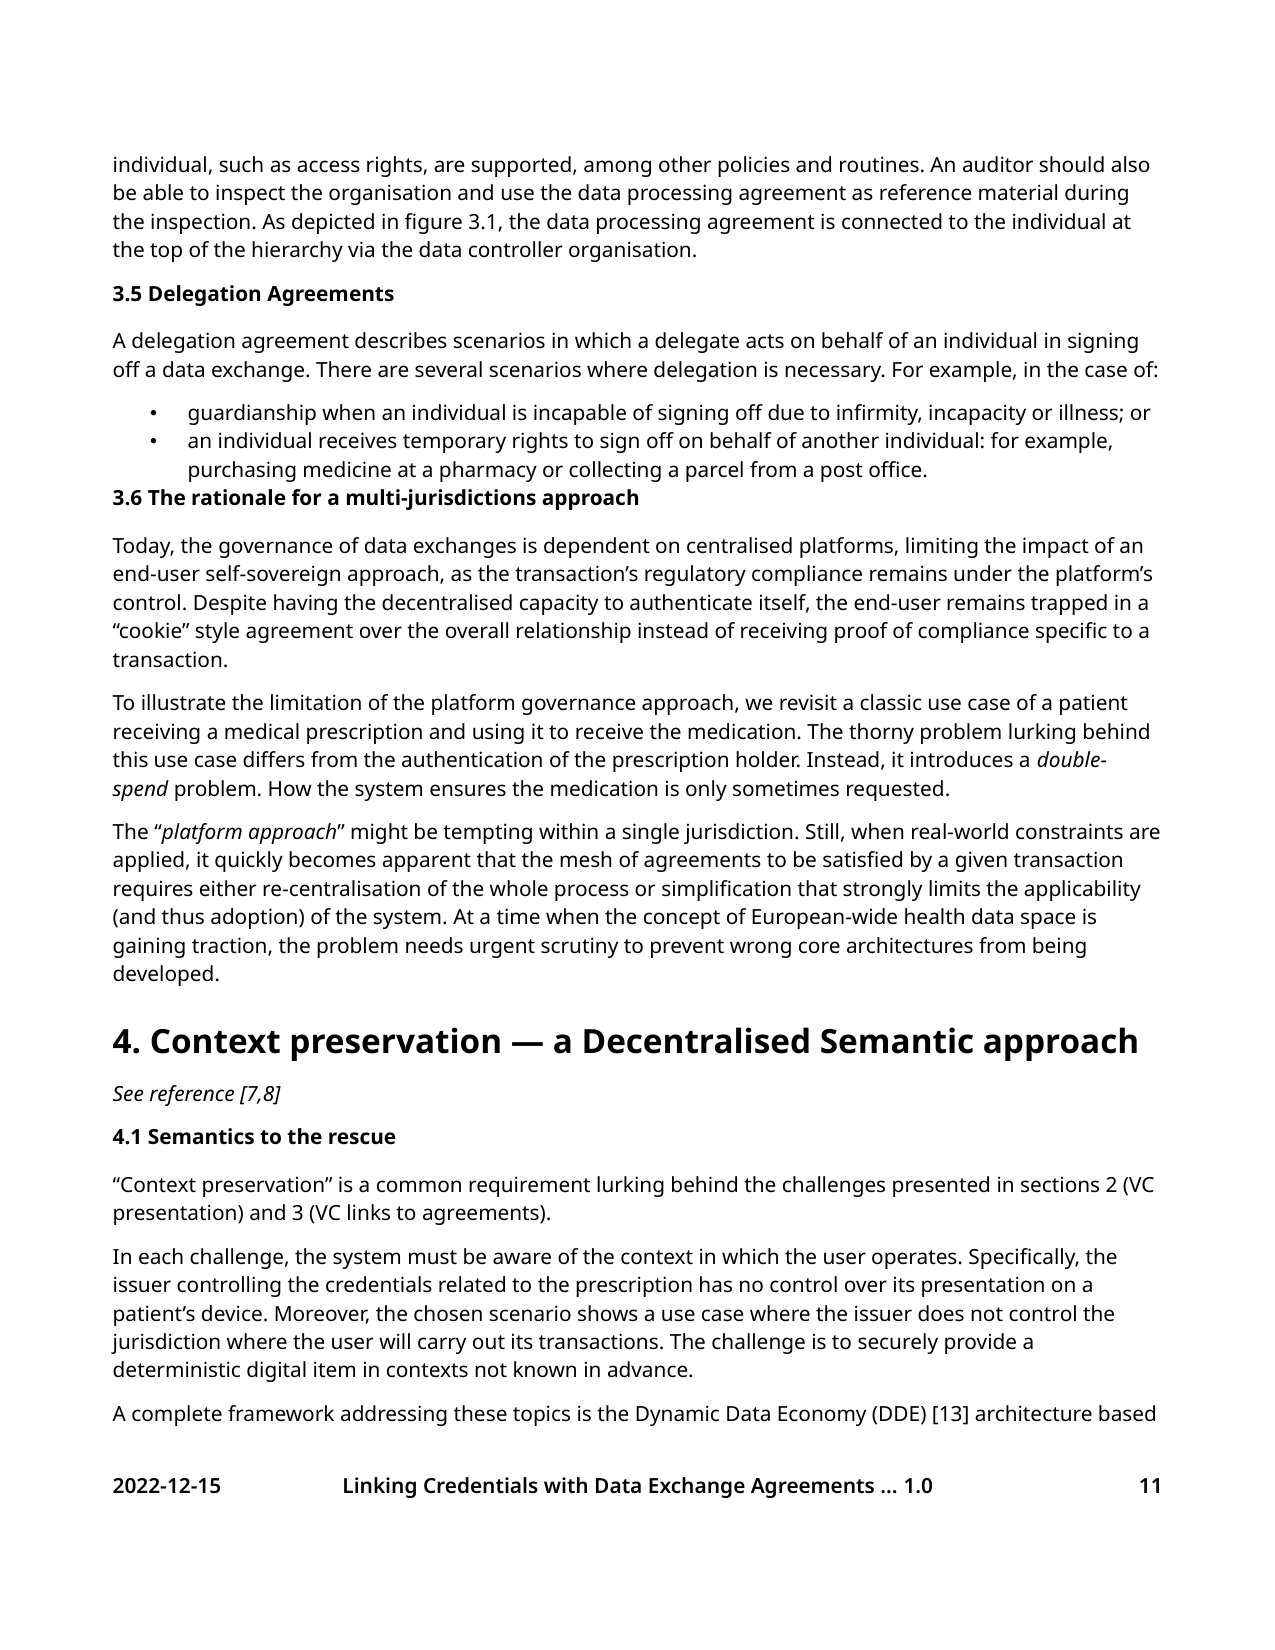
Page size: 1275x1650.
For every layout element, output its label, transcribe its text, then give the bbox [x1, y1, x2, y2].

text In each challenge, the system must be aware of the context in which the user operates. Specifically, the issuer controlling the credentials related to the prescription has no control over its presentation on a patient’s device. Moreover, the chosen scenario shows a use case where the issuer does not control the jurisdiction where the user will carry out its transactions. The challenge is to securely provide a deterministic digital item in contexts not known in advance. [112, 1242, 1162, 1384]
list an individual receives temporary rights to sign off on behalf of another individual: for example, purchasing medicine at a pharmacy or collecting a parcel from a post office. [150, 427, 1162, 483]
text To illustrate the limitation of the platform governance approach, we revisit a classic use case of a patient receiving a medical prescription and using it to receive the medication. The thorny problem lurking behind this use case differs from the authentication of the prescription holder. Instead, it introduces a double-spend problem. How the system ensures the medication is only sometimes requested. [112, 688, 1162, 802]
text “Context preservation” is a common requirement lurking behind the challenges presented in sections 2 (VC presentation) and 3 (VC links to agreements). [112, 1170, 1162, 1227]
text The “platform approach” might be tempting within a single jurisdiction. Still, when real-world constraints are applied, it quickly becomes apparent that the mesh of agreements to be satisfied by a given transaction requires either re-centralisation of the whole process or simplification that strongly limits the applicability (and thus adoption) of the system. At a time when the concept of European-wide health data space is gaining traction, the problem needs urgent scrutiny to prevent wrong core architectures from being developed. [112, 817, 1162, 988]
text individual, such as access rights, are supported, among other policies and routines. An auditor should also be able to inspect the organisation and use the data processing agreement as reference material during the inspection. As depicted in figure 3.1, the data processing agreement is connected to the individual at the top of the hierarchy via the data controller organisation. [112, 150, 1162, 264]
text A complete framework addressing these topics is the Dynamic Data Economy (DDE) [13] architecture based [112, 1399, 1162, 1427]
list guardianship when an individual is incapable of signing off due to infirmity, incapacity or illness; or [150, 398, 1162, 427]
subtitle 4. Context preservation — a Decentralised Semantic approach [112, 1018, 1162, 1063]
subtitle 3.5 Delegation Agreements [112, 279, 1162, 307]
subtitle 3.6 The rationale for a multi-jurisdictions approach [112, 483, 1162, 512]
text Today, the governance of data exchanges is dependent on centralised platforms, limiting the impact of an end-user self-sovereign approach, as the transaction’s regulatory compliance remains under the platform’s control. Despite having the decentralised capacity to authenticate itself, the end-user remains trapped in a “cookie” style agreement over the overall relationship instead of receiving proof of compliance specific to a transaction. [112, 531, 1162, 673]
subtitle 4.1 Semantics to the rescue [112, 1122, 1162, 1151]
text See reference [7,8] [112, 1079, 1162, 1107]
text A delegation agreement describes scenarios in which a delegate acts on behalf of an individual in signing off a data exchange. There are several scenarios where delegation is necessary. For example, in the case of: [112, 326, 1162, 383]
